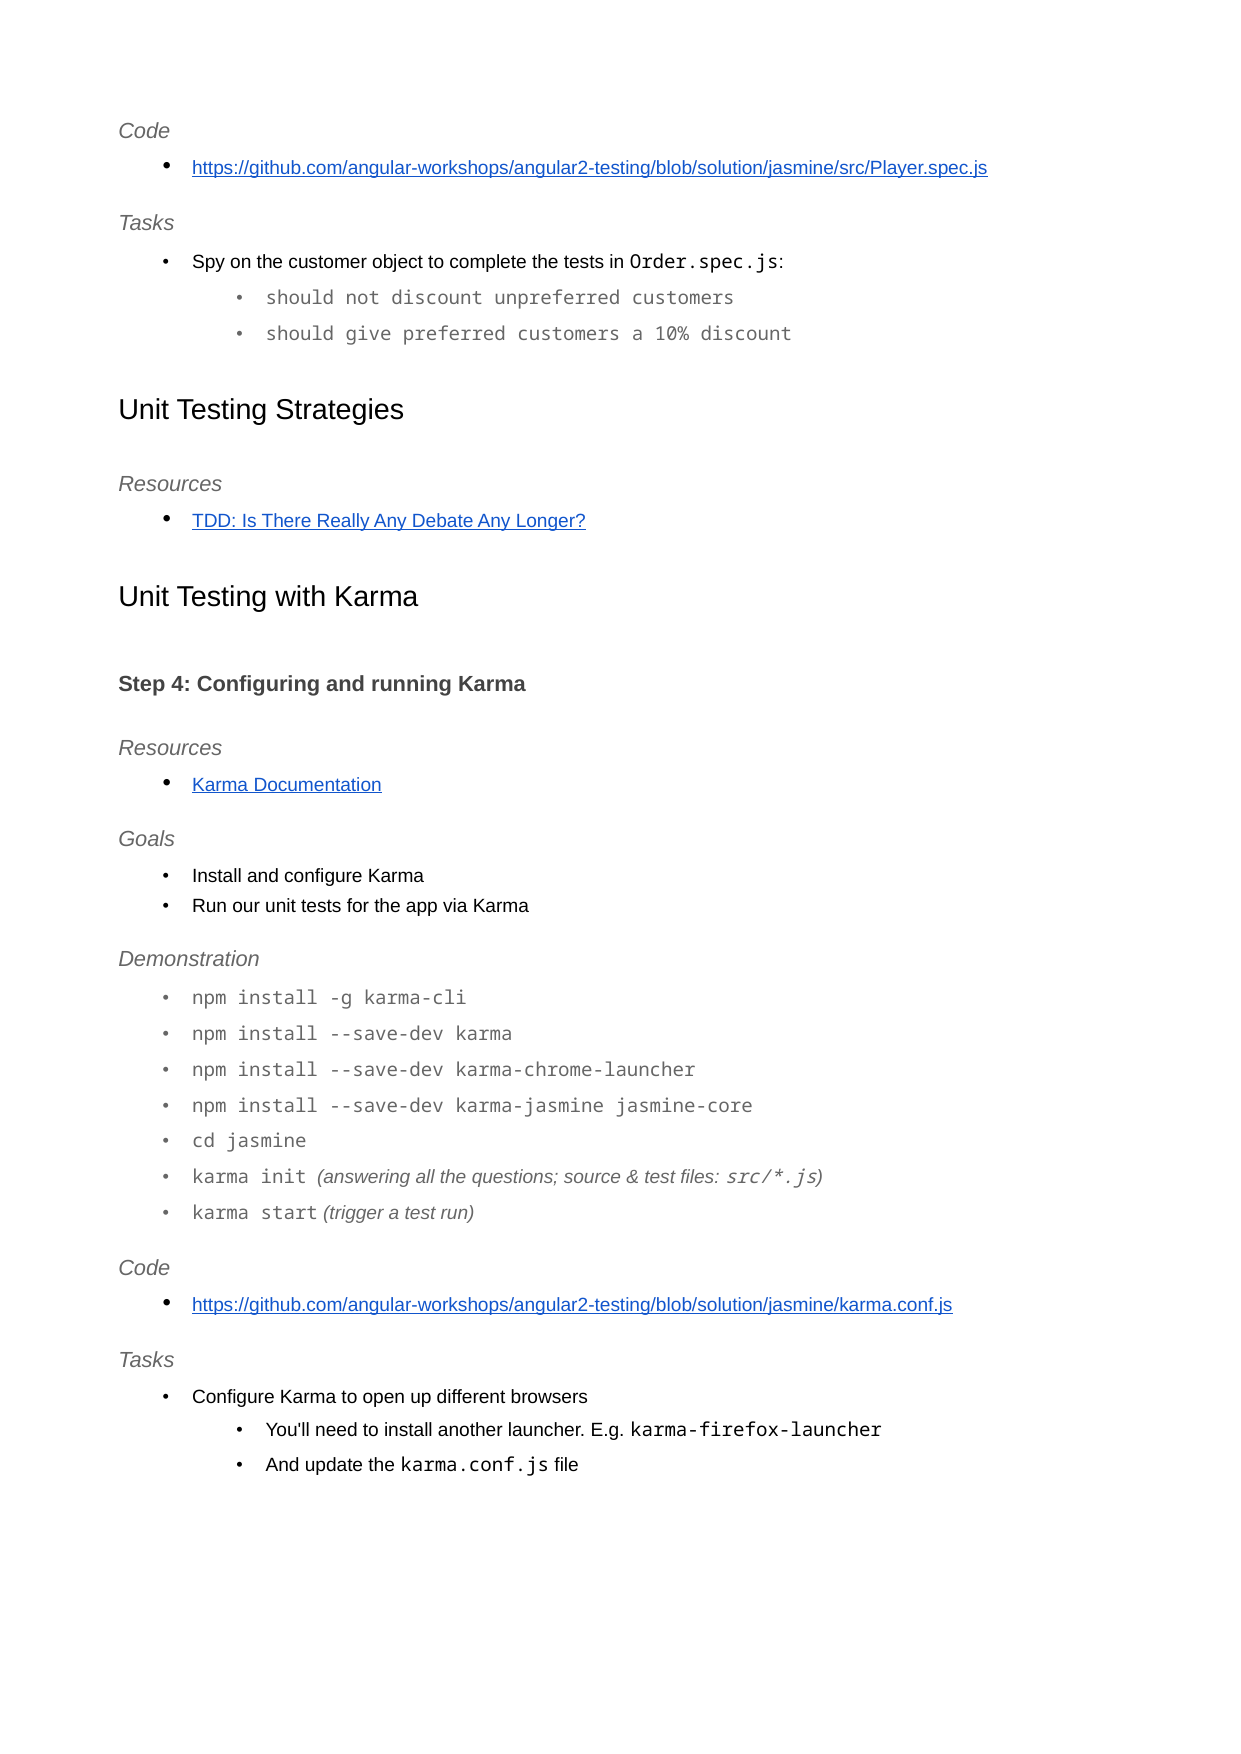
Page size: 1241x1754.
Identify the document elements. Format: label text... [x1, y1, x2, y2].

list TDD: Is There Really Any Debate Any Longer? [162, 510, 1122, 533]
list And update the karma.conf.js file [236, 1451, 1122, 1477]
list Spy on the customer object to complete the tests in Order.spec.js: [162, 248, 1122, 274]
subtitle Unit Testing with Karma [118, 579, 1122, 612]
list Configure Karma to open up different browsers [162, 1385, 1122, 1407]
list https://github.com/angular-workshops/angular2-testing/blob/solution/jasmine/karma.conf.js [162, 1294, 1122, 1317]
list should not discount unpreferred customers [236, 284, 1122, 310]
list Install and configure Karma [162, 864, 1122, 886]
subtitle Tasks [118, 1347, 1122, 1372]
list npm install -g karma-cli [162, 984, 1122, 1010]
list npm install --save-dev karma-jasmine jasmine-core [162, 1092, 1122, 1117]
subtitle Demonstration [118, 946, 1122, 971]
subtitle Resources [118, 734, 1122, 760]
list Run our unit tests for the app via Karma [162, 895, 1122, 917]
list karma start (trigger a test run) [162, 1199, 1122, 1225]
list cd jasmine [162, 1127, 1122, 1153]
list should give preferred customers a 10% discount [236, 319, 1122, 345]
list npm install --save-dev karma-chrome-launcher [162, 1056, 1122, 1082]
list npm install --save-dev karma [162, 1020, 1122, 1046]
subtitle Step 4: Configuring and running Karma [118, 671, 1122, 696]
subtitle Tasks [118, 209, 1122, 235]
list You'll need to install another launcher. E.g. karma-firefox-launcher [236, 1416, 1122, 1441]
subtitle Code [118, 1255, 1122, 1280]
list Karma Documentation [162, 773, 1122, 796]
subtitle Goals [118, 826, 1122, 851]
list karma init (answering all the questions; source & test files: src/*.js) [162, 1163, 1122, 1189]
subtitle Code [118, 118, 1122, 143]
subtitle Unit Testing Strategies [118, 393, 1122, 426]
subtitle Resources [118, 471, 1122, 497]
list https://github.com/angular-workshops/angular2-testing/blob/solution/jasmine/src/Player.spec.js [162, 157, 1122, 180]
